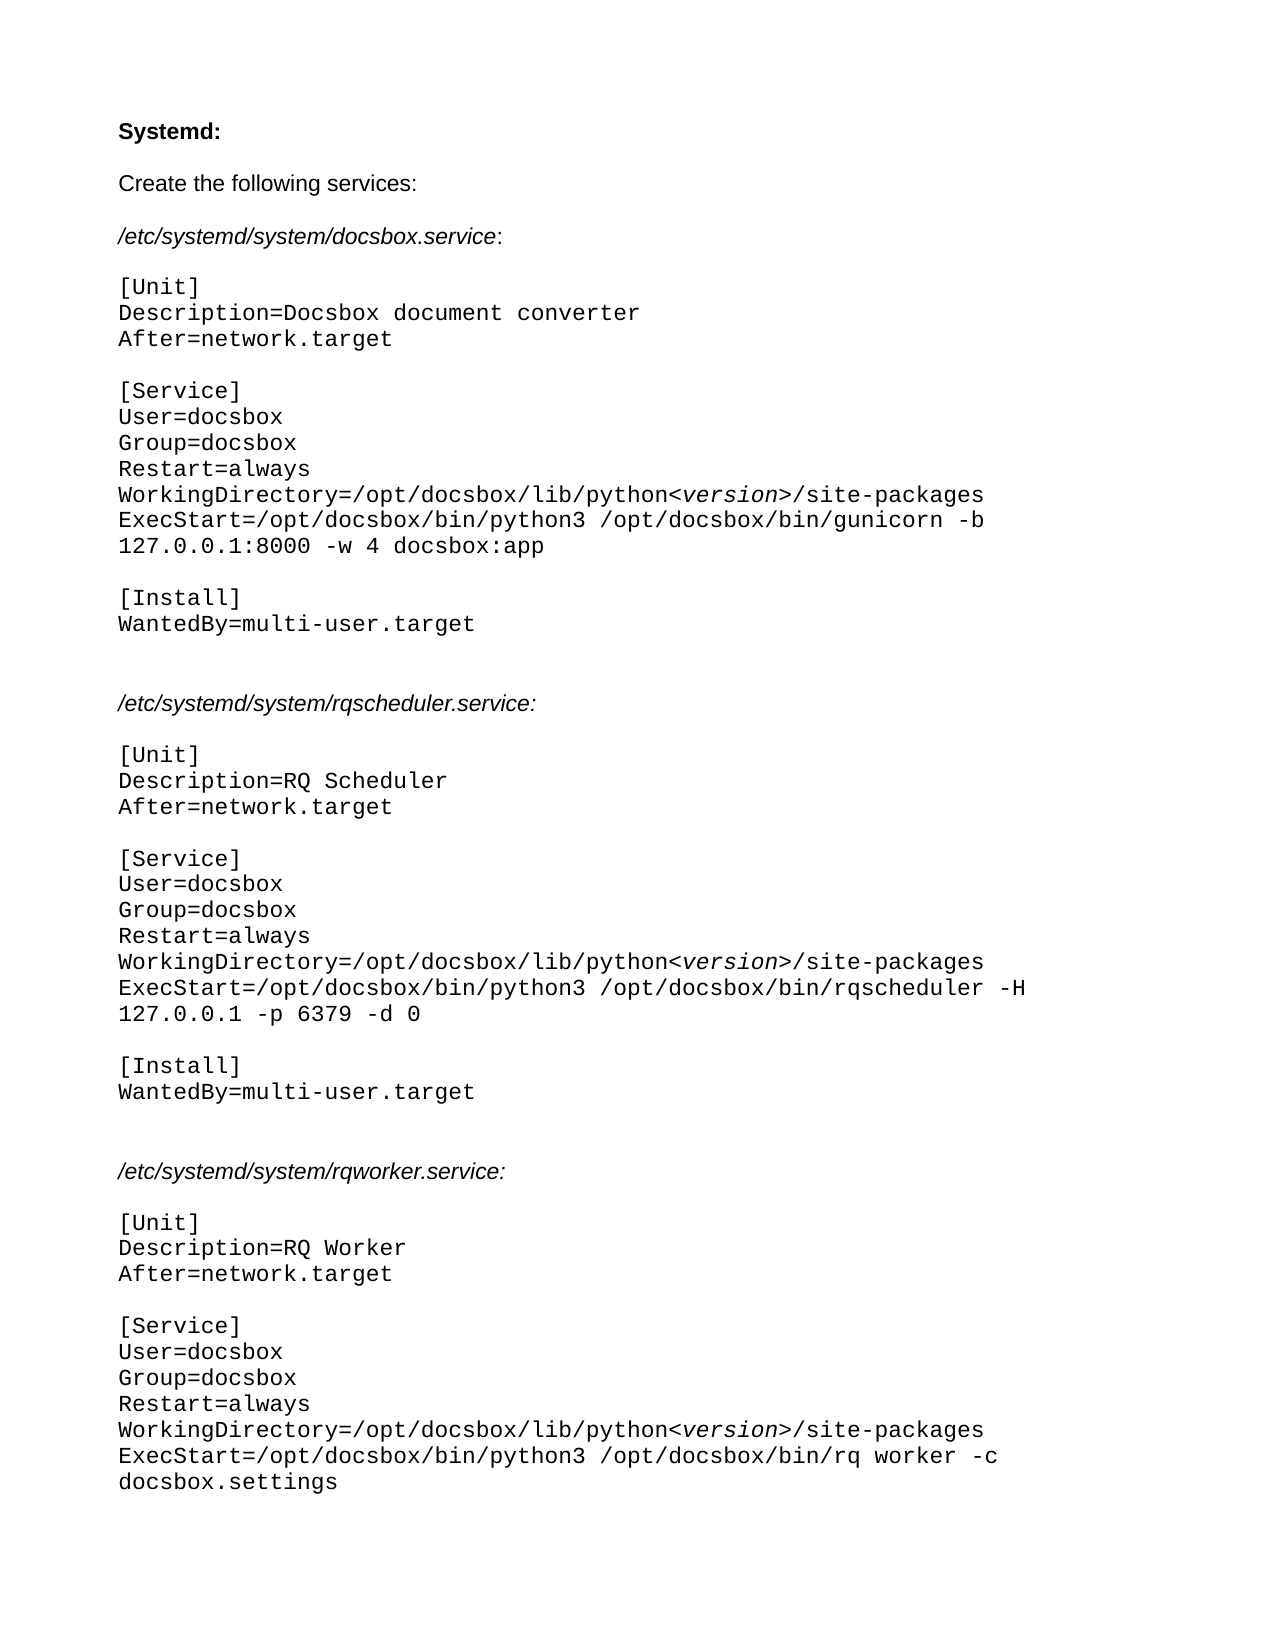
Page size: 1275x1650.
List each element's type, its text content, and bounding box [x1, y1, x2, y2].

text ExecStart=/opt/docsbox/bin/python3 /opt/docsbox/bin/rqscheduler -H 127.0.0.1 -p 6379 -d 0 [118, 977, 1157, 1028]
text /etc/systemd/system/rqworker.service: [118, 1158, 1157, 1184]
text [Unit] [118, 1211, 1157, 1237]
text Description=RQ Scheduler [118, 769, 1157, 795]
text [Service] [118, 379, 1157, 405]
text Description=Docsbox document converter [118, 301, 1157, 327]
text ExecStart=/opt/docsbox/bin/python3 /opt/docsbox/bin/rq worker -c docsbox.settings [118, 1444, 1157, 1496]
text Restart=always [118, 1392, 1157, 1418]
text /etc/systemd/system/rqscheduler.service: [118, 690, 1157, 717]
text After=network.target [118, 1263, 1157, 1289]
text WantedBy=multi-user.target [118, 613, 1157, 638]
text User=docsbox [118, 405, 1157, 431]
text Group=docsbox [118, 431, 1157, 457]
text [Service] [118, 1314, 1157, 1341]
text WantedBy=multi-user.target [118, 1080, 1157, 1106]
text [Unit] [118, 275, 1157, 301]
text After=network.target [118, 795, 1157, 821]
text Group=docsbox [118, 899, 1157, 925]
text [Install] [118, 587, 1157, 613]
text [Install] [118, 1054, 1157, 1080]
text Systemd: [118, 118, 1157, 144]
text [Service] [118, 847, 1157, 873]
text [Unit] [118, 743, 1157, 769]
text /etc/systemd/system/docsbox.service: [118, 223, 1157, 249]
text ExecStart=/opt/docsbox/bin/python3 /opt/docsbox/bin/gunicorn -b 127.0.0.1:8000 -w 4 docsbox:app [118, 509, 1157, 561]
text Create the following services: [118, 170, 1157, 197]
text Description=RQ Worker [118, 1237, 1157, 1263]
text Restart=always [118, 457, 1157, 483]
text Group=docsbox [118, 1366, 1157, 1392]
text Restart=always [118, 925, 1157, 951]
text User=docsbox [118, 873, 1157, 899]
text User=docsbox [118, 1341, 1157, 1366]
text WorkingDirectory=/opt/docsbox/lib/python<version>/site-packages [118, 483, 1157, 509]
text WorkingDirectory=/opt/docsbox/lib/python<version>/site-packages [118, 1418, 1157, 1444]
text After=network.target [118, 327, 1157, 353]
text WorkingDirectory=/opt/docsbox/lib/python<version>/site-packages [118, 951, 1157, 977]
